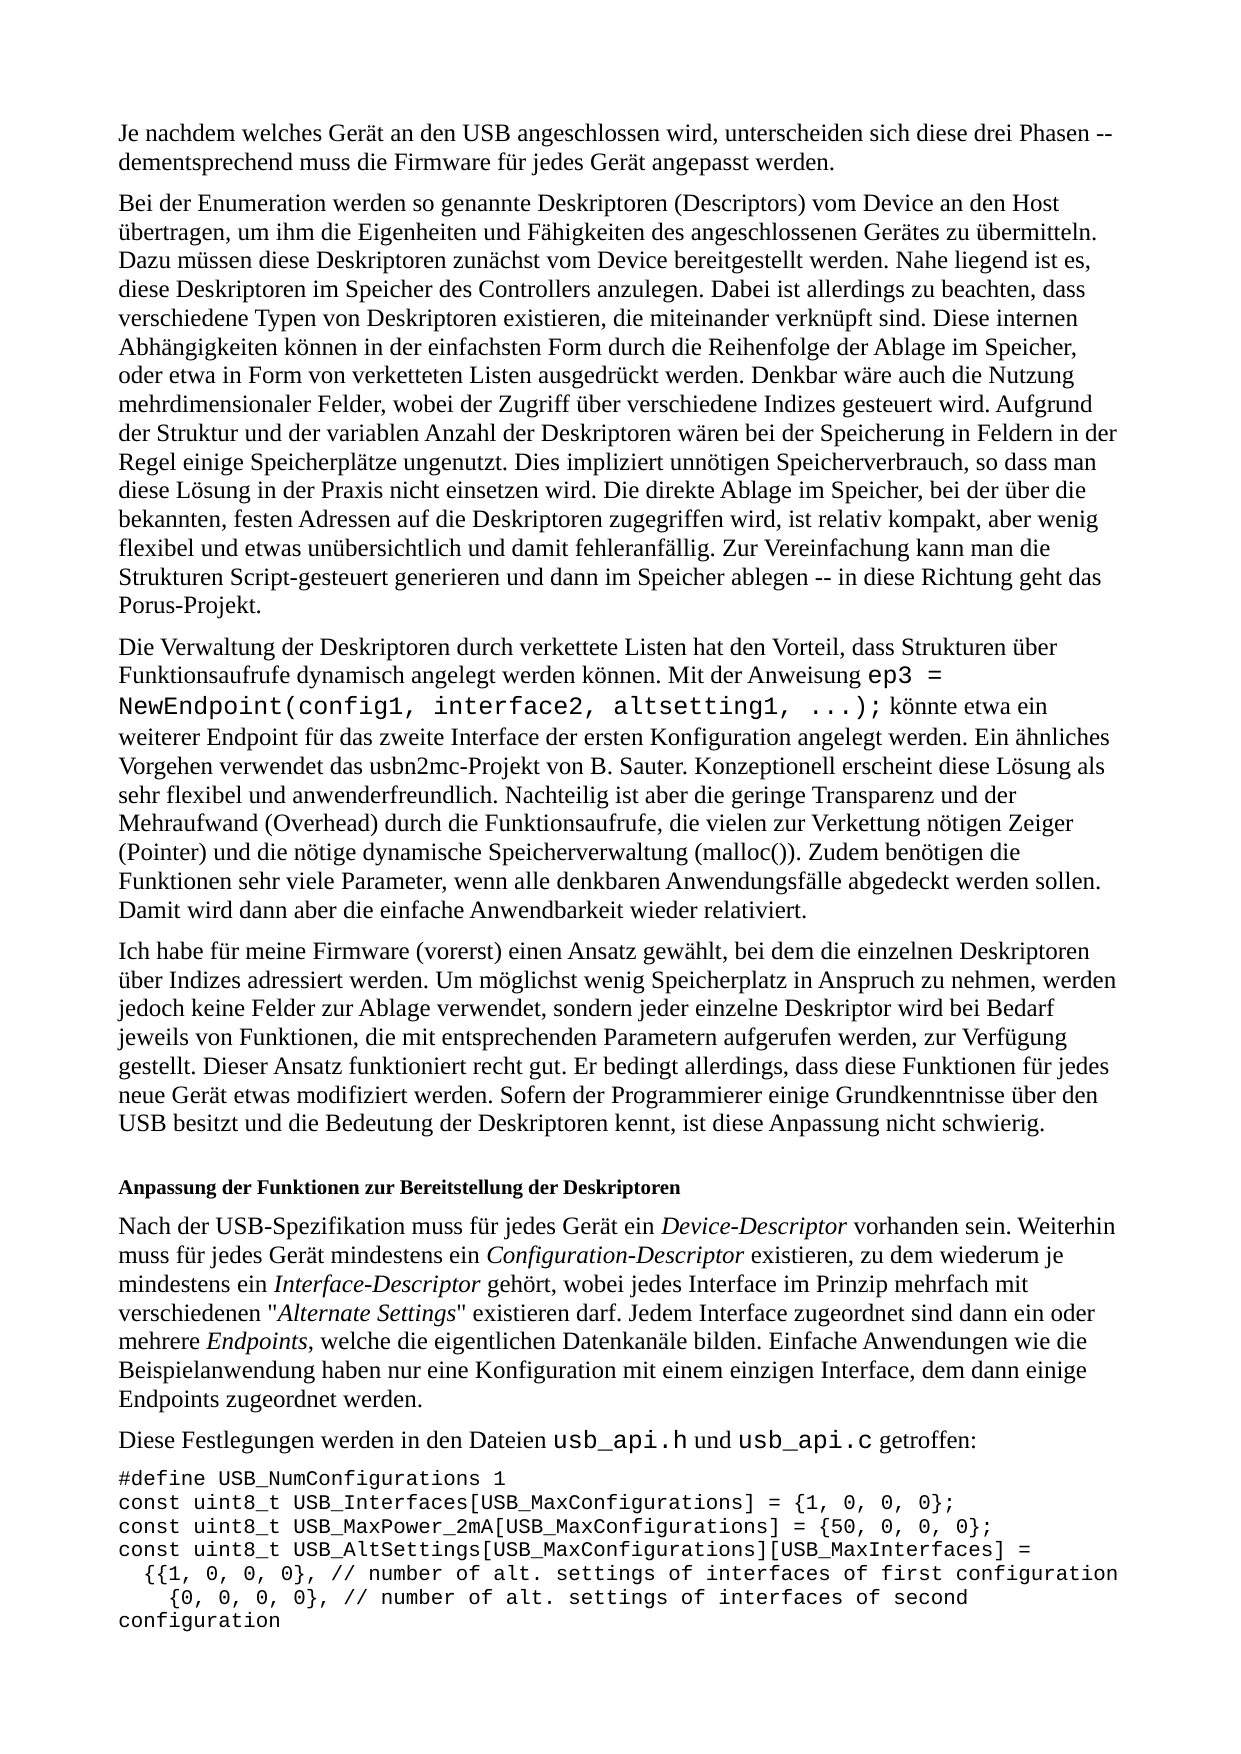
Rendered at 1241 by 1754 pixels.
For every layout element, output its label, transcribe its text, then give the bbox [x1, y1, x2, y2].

text const uint8_t USB_AltSettings[USB_MaxConfigurations][USB_MaxInterfaces] = [118, 1539, 1122, 1563]
text Bei der Enumeration werden so genannte Deskriptoren (Descriptors) vom Device an den Host übertragen, um ihm die Eigenheiten und Fähigkeiten des angeschlossenen Gerätes zu übermitteln. Dazu müssen diese Deskriptoren zunächst vom Device bereitgestellt werden. Nahe liegend ist es, diese Deskriptoren im Speicher des Controllers anzulegen. Dabei ist allerdings zu beachten, dass verschiedene Typen von Deskriptoren existieren, die miteinander verknüpft sind. Diese internen Abhängigkeiten können in der einfachsten Form durch die Reihenfolge der Ablage im Speicher, oder etwa in Form von verketteten Listen ausgedrückt werden. Denkbar wäre auch die Nutzung mehrdimensionaler Felder, wobei der Zugriff über verschiedene Indizes gesteuert wird. Aufgrund der Struktur und der variablen Anzahl der Deskriptoren wären bei der Speicherung in Feldern in der Regel einige Speicherplätze ungenutzt. Dies impliziert unnötigen Speicherverbrauch, so dass man diese Lösung in der Praxis nicht einsetzen wird. Die direkte Ablage im Speicher, bei der über die bekannten, festen Adressen auf die Deskriptoren zugegriffen wird, ist relativ kompakt, aber wenig flexibel und etwas unübersichtlich und damit fehleranfällig. Zur Vereinfachung kann man die Strukturen Script-gesteuert generieren und dann im Speicher ablegen -- in diese Richtung geht das Porus-Projekt. [118, 188, 1122, 619]
text Die Verwaltung der Deskriptoren durch verkettete Listen hat den Vorteil, dass Strukturen über Funktionsaufrufe dynamisch angelegt werden können. Mit der Anweisung ep3 = NewEndpoint(config1, interface2, altsetting1, ...); könnte etwa ein weiterer Endpoint für das zweite Interface der ersten Konfiguration angelegt werden. Ein ähnliches Vorgehen verwendet das usbn2mc-Projekt von B. Sauter. Konzeptionell erscheint diese Lösung als sehr flexibel und anwenderfreundlich. Nachteilig ist aber die geringe Transparenz und der Mehraufwand (Overhead) durch die Funktionsaufrufe, die vielen zur Verkettung nötigen Zeiger (Pointer) und die nötige dynamische Speicherverwaltung (malloc()). Zudem benötigen die Funktionen sehr viele Parameter, wenn alle denkbaren Anwendungsfälle abgedeckt werden sollen. Damit wird dann aber die einfache Anwendbarkeit wieder relativiert. [118, 632, 1122, 923]
text const uint8_t USB_Interfaces[USB_MaxConfigurations] = {1, 0, 0, 0}; [118, 1492, 1122, 1516]
subtitle Anpassung der Funktionen zur Bereitstellung der Deskriptoren [118, 1175, 1122, 1199]
text {0, 0, 0, 0}, // number of alt. settings of interfaces of second configuration [118, 1587, 1122, 1634]
text {{1, 0, 0, 0}, // number of alt. settings of interfaces of first configuration [118, 1563, 1122, 1587]
text #define USB_NumConfigurations 1 [118, 1468, 1122, 1492]
text Diese Festlegungen werden in den Dateien usb_api.h und usb_api.c getroffen: [118, 1425, 1122, 1456]
text Je nachdem welches Gerät an den USB angeschlossen wird, unterscheiden sich diese drei Phasen -- dementsprechend muss die Firmware für jedes Gerät angepasst werden. [118, 118, 1122, 176]
text const uint8_t USB_MaxPower_2mA[USB_MaxConfigurations] = {50, 0, 0, 0}; [118, 1516, 1122, 1539]
text Ich habe für meine Firmware (vorerst) einen Ansatz gewählt, bei dem die einzelnen Deskriptoren über Indizes adressiert werden. Um möglichst wenig Speicherplatz in Anspruch zu nehmen, werden jedoch keine Felder zur Ablage verwendet, sondern jeder einzelne Deskriptor wird bei Bedarf jeweils von Funktionen, die mit entsprechenden Parametern aufgerufen werden, zur Verfügung gestellt. Dieser Ansatz funktioniert recht gut. Er bedingt allerdings, dass diese Funktionen für jedes neue Gerät etwas modifiziert werden. Sofern der Programmierer einige Grundkenntnisse über den USB besitzt und die Bedeutung der Deskriptoren kennt, ist diese Anpassung nicht schwierig. [118, 936, 1122, 1137]
text Nach der USB-Spezifikation muss für jedes Gerät ein Device-Descriptor vorhanden sein. Weiterhin muss für jedes Gerät mindestens ein Configuration-Descriptor existieren, zu dem wiederum je mindestens ein Interface-Descriptor gehört, wobei jedes Interface im Prinzip mehrfach mit verschiedenen "Alternate Settings" existieren darf. Jedem Interface zugeordnet sind dann ein oder mehrere Endpoints, welche die eigentlichen Datenkanäle bilden. Einfache Anwendungen wie die Beispielanwendung haben nur eine Konfiguration mit einem einzigen Interface, dem dann einige Endpoints zugeordnet werden. [118, 1211, 1122, 1413]
